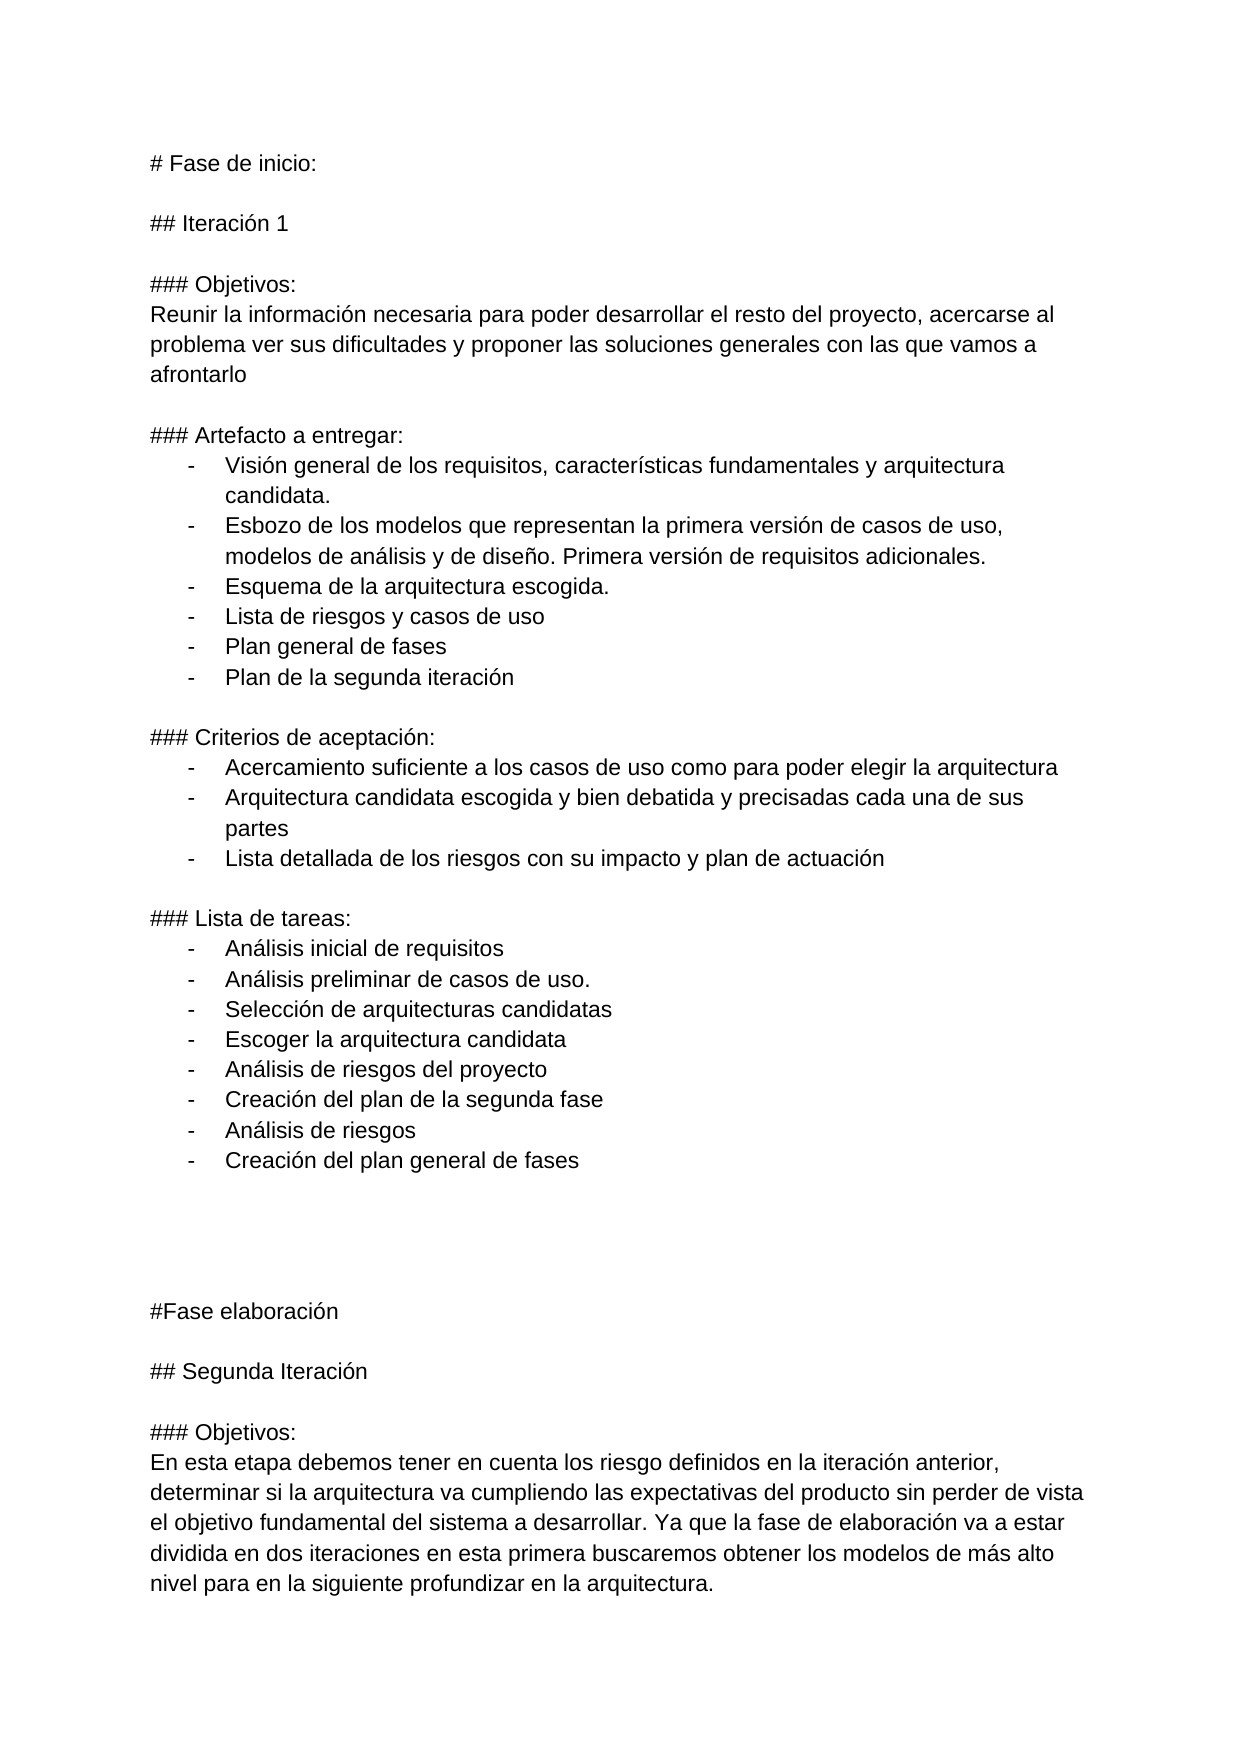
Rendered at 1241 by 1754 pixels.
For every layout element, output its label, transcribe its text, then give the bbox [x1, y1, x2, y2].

list Esbozo de los modelos que representan la primera versión de casos de uso, modelos de análisis y de diseño. Primera versión de requisitos adicionales. [187, 512, 1090, 569]
list Escoger la arquitectura candidata [187, 1026, 1090, 1052]
text ### Lista de tareas: [150, 905, 1090, 932]
text ### Objetivos: [150, 271, 1090, 297]
text ### Artefacto a entregar: [150, 422, 1090, 448]
list Análisis de riesgos [187, 1117, 1090, 1143]
list Esquema de la arquitectura escogida. [187, 573, 1090, 599]
list Análisis de riesgos del proyecto [187, 1056, 1090, 1083]
text Reunir la información necesaria para poder desarrollar el resto del proyecto, acercarse al problema ver sus dificultades y proponer las soluciones generales con las que vamos a afrontarlo [150, 301, 1090, 388]
text ## Segunda Iteración [150, 1358, 1090, 1385]
list Arquitectura candidata escogida y bien debatida y precisadas cada una de sus partes [187, 784, 1090, 841]
list Plan de la segunda iteración [187, 663, 1090, 690]
list Lista de riesgos y casos de uso [187, 603, 1090, 629]
text ## Iteración 1 [150, 210, 1090, 237]
text #Fase elaboración [150, 1298, 1090, 1324]
list Creación del plan de la segunda fase [187, 1086, 1090, 1113]
text ### Criterios de aceptación: [150, 724, 1090, 750]
text ### Objetivos: [150, 1419, 1090, 1445]
list Creación del plan general de fases [187, 1147, 1090, 1173]
list Plan general de fases [187, 633, 1090, 660]
text # Fase de inicio: [150, 150, 1090, 176]
list Análisis preliminar de casos de uso. [187, 966, 1090, 992]
list Selección de arquitecturas candidatas [187, 996, 1090, 1022]
list Acercamiento suficiente a los casos de uso como para poder elegir la arquitectura [187, 754, 1090, 781]
list Visión general de los requisitos, características fundamentales y arquitectura candidata. [187, 452, 1090, 509]
list Análisis inicial de requisitos [187, 935, 1090, 962]
text En esta etapa debemos tener en cuenta los riesgo definidos en la iteración anterior, determinar si la arquitectura va cumpliendo las expectativas del producto sin perder de vista el objetivo fundamental del sistema a desarrollar. Ya que la fase de elaboración va a estar dividida en dos iteraciones en esta primera buscaremos obtener los modelos de más alto nivel para en la siguiente profundizar en la arquitectura. [150, 1449, 1090, 1596]
list Lista detallada de los riesgos con su impacto y plan de actuación [187, 845, 1090, 871]
